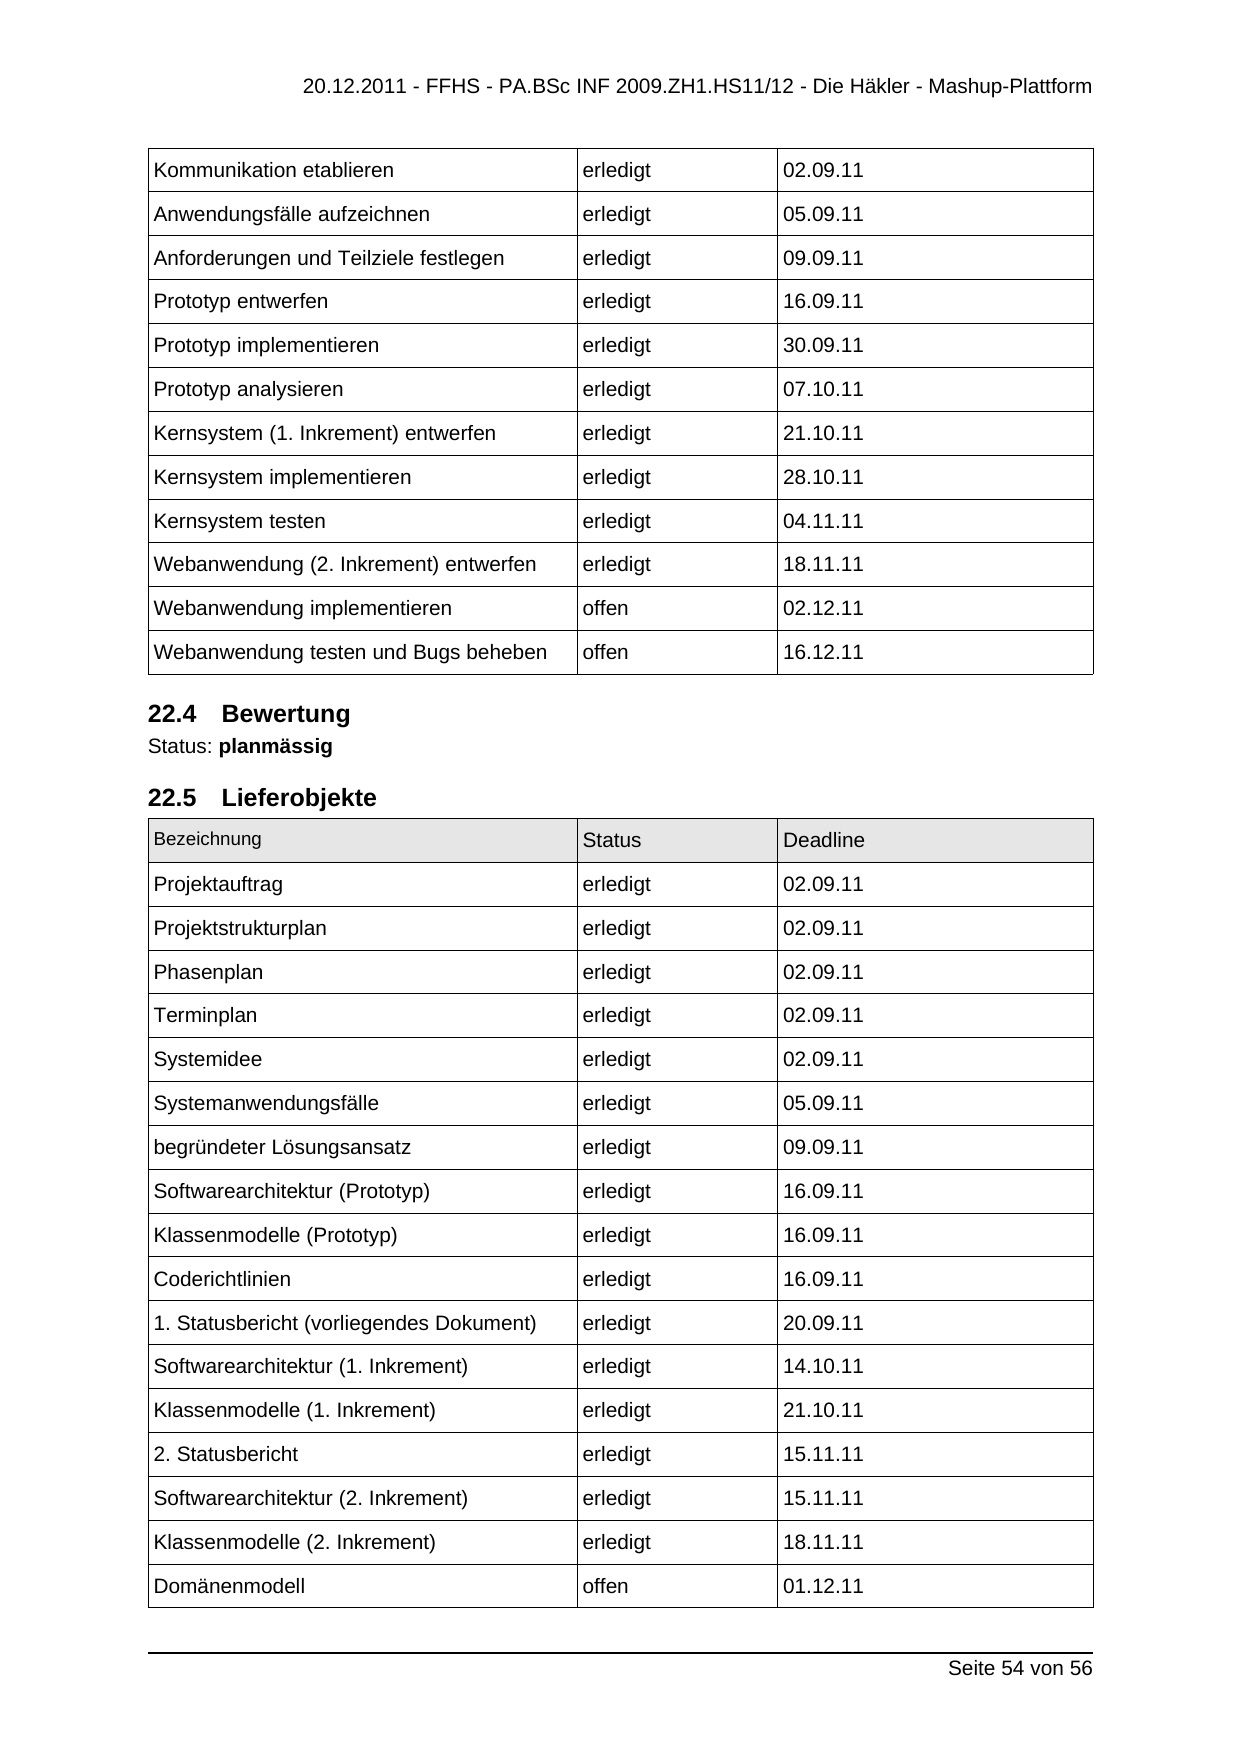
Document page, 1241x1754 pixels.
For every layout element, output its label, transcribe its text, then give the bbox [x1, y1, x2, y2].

table_cell erledigt [578, 907, 777, 949]
table_cell erledigt [578, 543, 777, 586]
table_cell 16.09.11 [778, 280, 1093, 323]
table_cell 02.09.11 [778, 863, 1093, 906]
table_cell Anwendungsfälle aufzeichnen [149, 192, 577, 235]
table_cell 16.09.11 [778, 1214, 1093, 1256]
table_cell Anforderungen und Teilziele festlegen [149, 236, 577, 279]
table_cell 05.09.11 [778, 192, 1093, 235]
table_cell erledigt [578, 412, 777, 454]
table_cell 09.09.11 [778, 236, 1093, 279]
table_cell Webanwendung testen und Bugs beheben [149, 631, 577, 674]
table_cell 30.09.11 [778, 324, 1093, 367]
table_cell erledigt [578, 1257, 777, 1300]
table_cell 15.11.11 [778, 1477, 1093, 1519]
table_cell erledigt [578, 456, 777, 498]
table_cell Webanwendung (2. Inkrement) entwerfen [149, 543, 577, 586]
table_cell erledigt [578, 324, 777, 367]
table_cell erledigt [578, 1389, 777, 1432]
table_cell Softwarearchitektur (Prototyp) [149, 1170, 577, 1213]
table_cell erledigt [578, 1214, 777, 1256]
table_cell begründeter Lösungsansatz [149, 1126, 577, 1169]
table_cell 09.09.11 [778, 1126, 1093, 1169]
table_cell erledigt [578, 951, 777, 993]
table_cell erledigt [578, 1433, 777, 1476]
table_cell Kommunikation etablieren [149, 149, 577, 191]
table_cell Klassenmodelle (Prototyp) [149, 1214, 577, 1256]
table_cell 02.09.11 [778, 994, 1093, 1037]
table_cell Kernsystem implementieren [149, 456, 577, 498]
table_cell 05.09.11 [778, 1082, 1093, 1125]
table_cell Softwarearchitektur (2. Inkrement) [149, 1477, 577, 1519]
table_cell Webanwendung implementieren [149, 587, 577, 630]
table_cell erledigt [578, 368, 777, 411]
table_cell erledigt [578, 1170, 777, 1213]
table_cell Klassenmodelle (1. Inkrement) [149, 1389, 577, 1432]
table_cell 16.09.11 [778, 1170, 1093, 1213]
table_cell 02.09.11 [778, 1038, 1093, 1081]
table_header Bezeichnung [149, 819, 577, 862]
table_cell 16.09.11 [778, 1257, 1093, 1300]
table_cell 14.10.11 [778, 1345, 1093, 1388]
table_cell 18.11.11 [778, 543, 1093, 586]
table_cell offen [578, 587, 777, 630]
table_cell 04.11.11 [778, 500, 1093, 542]
table_cell Prototyp implementieren [149, 324, 577, 367]
table_cell offen [578, 1565, 777, 1607]
table_cell erledigt [578, 1082, 777, 1125]
table_cell Prototyp analysieren [149, 368, 577, 411]
table_cell Coderichtlinien [149, 1257, 577, 1300]
table_cell Kernsystem testen [149, 500, 577, 542]
table_cell erledigt [578, 1477, 777, 1519]
table_cell Projektstrukturplan [149, 907, 577, 949]
table_cell erledigt [578, 236, 777, 279]
table_cell erledigt [578, 994, 777, 1037]
table_cell 1. Statusbericht (vorliegendes Dokument) [149, 1301, 577, 1344]
table_cell Klassenmodelle (2. Inkrement) [149, 1521, 577, 1563]
table_cell 2. Statusbericht [149, 1433, 577, 1476]
table_cell 15.11.11 [778, 1433, 1093, 1476]
table_cell erledigt [578, 1301, 777, 1344]
text Status: planmässig [148, 734, 1093, 758]
table_cell erledigt [578, 1038, 777, 1081]
table_cell offen [578, 631, 777, 674]
table_header Status [578, 819, 777, 862]
table_cell erledigt [578, 149, 777, 191]
table_cell 28.10.11 [778, 456, 1093, 498]
table_cell Kernsystem (1. Inkrement) entwerfen [149, 412, 577, 454]
table_cell 02.09.11 [778, 149, 1093, 191]
subtitle Bewertung [148, 699, 1093, 728]
table_cell 02.12.11 [778, 587, 1093, 630]
table_cell Systemidee [149, 1038, 577, 1081]
table_cell 16.12.11 [778, 631, 1093, 674]
table_cell erledigt [578, 1126, 777, 1169]
table_cell erledigt [578, 1521, 777, 1563]
table_cell Domänenmodell [149, 1565, 577, 1607]
table_cell erledigt [578, 280, 777, 323]
table_cell 20.09.11 [778, 1301, 1093, 1344]
table_cell erledigt [578, 1345, 777, 1388]
table_cell 21.10.11 [778, 1389, 1093, 1432]
table_cell erledigt [578, 863, 777, 906]
table_cell 18.11.11 [778, 1521, 1093, 1563]
subtitle Lieferobjekte [148, 783, 1093, 812]
table_cell 01.12.11 [778, 1565, 1093, 1607]
table_header Deadline [778, 819, 1093, 862]
table_cell Projektauftrag [149, 863, 577, 906]
table_cell 07.10.11 [778, 368, 1093, 411]
table_cell 02.09.11 [778, 907, 1093, 949]
table_cell Terminplan [149, 994, 577, 1037]
table_cell Prototyp entwerfen [149, 280, 577, 323]
table_cell 21.10.11 [778, 412, 1093, 454]
table_cell Phasenplan [149, 951, 577, 993]
table_cell erledigt [578, 500, 777, 542]
table_cell 02.09.11 [778, 951, 1093, 993]
table_cell Softwarearchitektur (1. Inkrement) [149, 1345, 577, 1388]
table_cell Systemanwendungsfälle [149, 1082, 577, 1125]
table_cell erledigt [578, 192, 777, 235]
